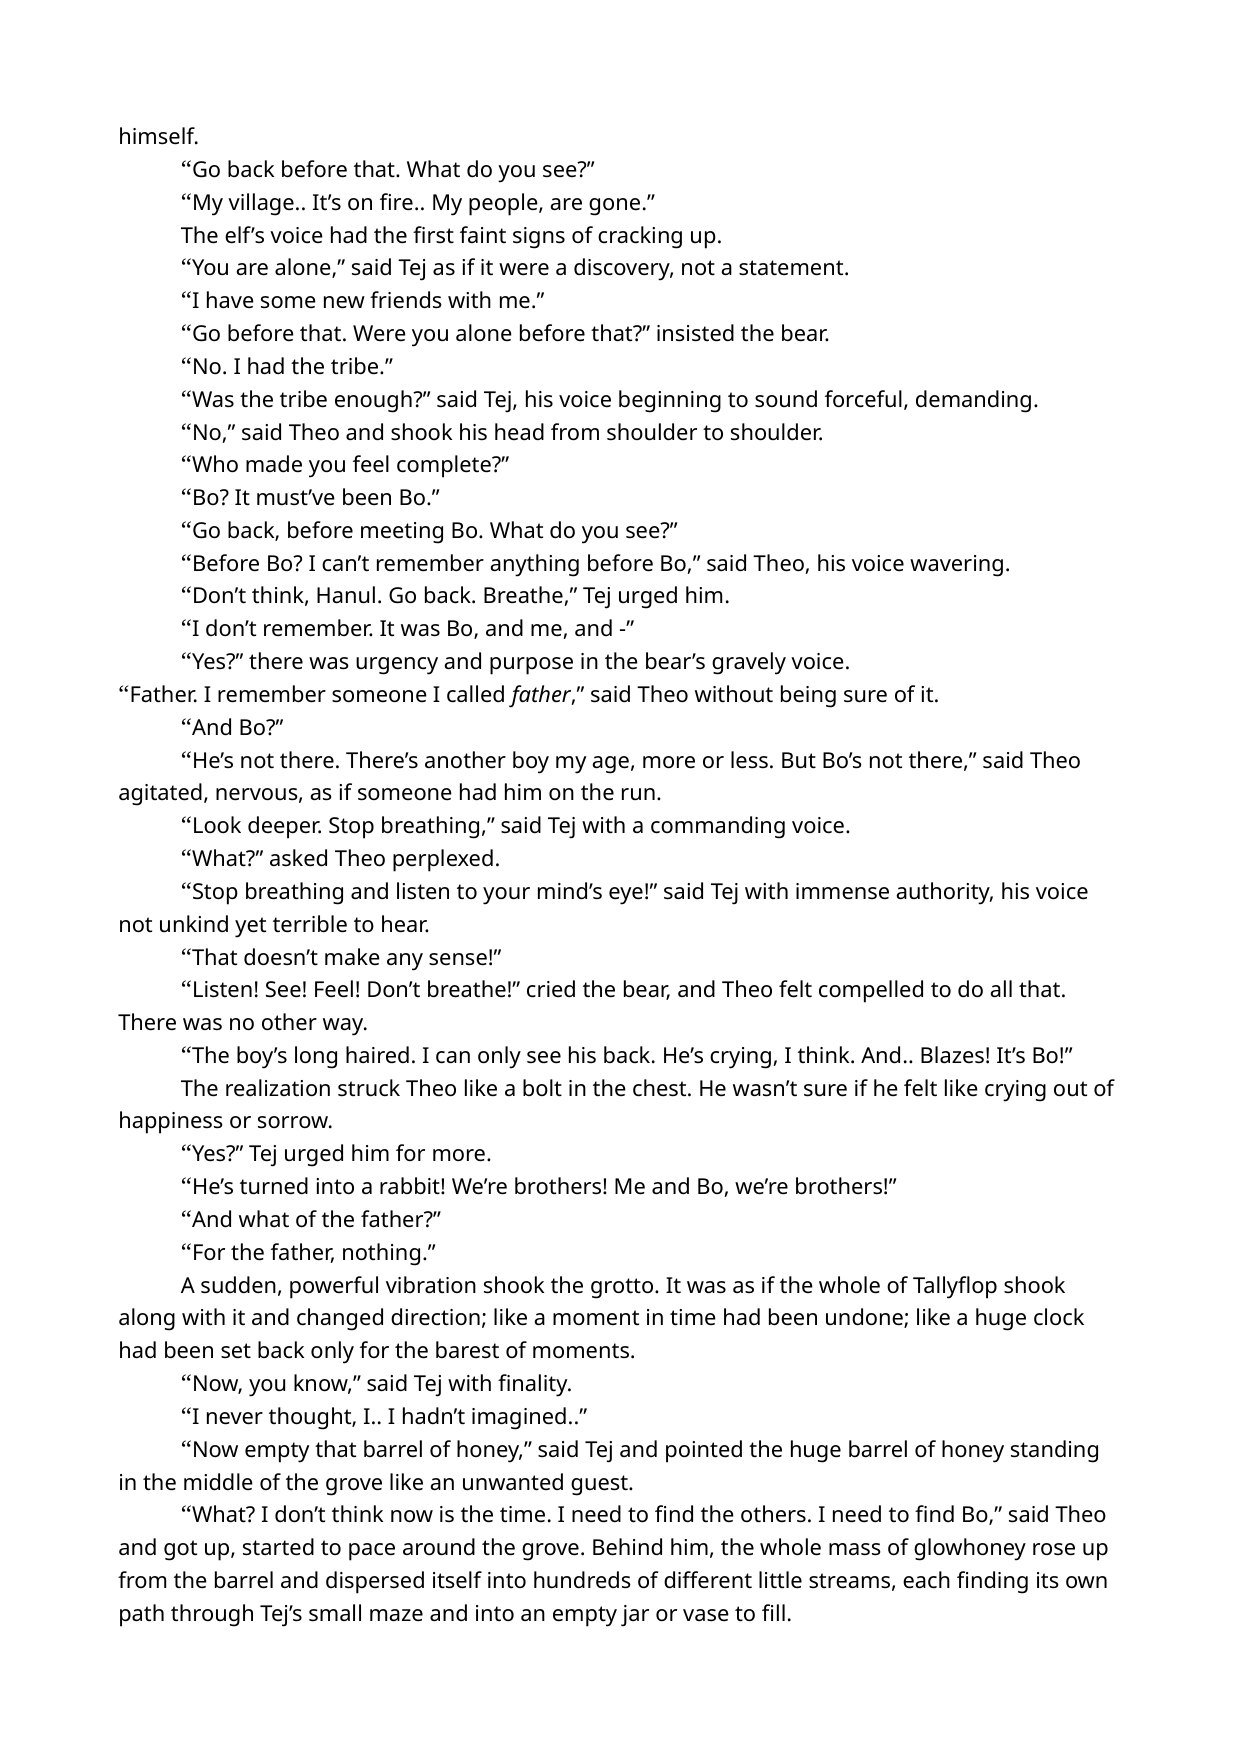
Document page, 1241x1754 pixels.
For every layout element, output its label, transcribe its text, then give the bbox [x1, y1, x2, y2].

text “Go before that. Were you alone before that?” insisted the bear. [118, 315, 1122, 348]
text “Now, you know,” said Tej with finality. [118, 1365, 1122, 1398]
text “He’s not there. There’s another boy my age, more or less. But Bo’s not there,” said Theo agitated, nervous, as if someone had him on the run. [118, 742, 1122, 807]
text “For the father, nothing.” [118, 1234, 1122, 1267]
text “Before Bo? I can’t remember anything before Bo,” said Theo, his voice wavering. [118, 545, 1122, 577]
text “The boy’s long haired. I can only see his back. He’s crying, I think. And.. Blazes! It’s Bo!” [118, 1037, 1122, 1070]
text “And Bo?” [118, 709, 1122, 742]
text “No. I had the tribe.” [118, 348, 1122, 381]
text The realization struck Theo like a bolt in the chest. He wasn’t sure if he felt like crying out of happiness or sorrow. [118, 1070, 1122, 1135]
text “Father. I remember someone I called father,” said Theo without being sure of it. [118, 676, 1122, 709]
text “Go back, before meeting Bo. What do you see?” [118, 512, 1122, 545]
text “Listen! See! Feel! Don’t breathe!” cried the bear, and Theo felt compelled to do all that. There was no other way. [118, 971, 1122, 1037]
text “No,” said Theo and shook his head from shoulder to shoulder. [118, 413, 1122, 446]
text “Look deeper. Stop breathing,” said Tej with a commanding voice. [118, 807, 1122, 840]
text “Who made you feel complete?” [118, 446, 1122, 479]
text “Yes?” Tej urged him for more. [118, 1135, 1122, 1168]
text “Stop breathing and listen to your mind’s eye!” said Tej with immense authority, his voice not unkind yet terrible to hear. [118, 873, 1122, 938]
text “That doesn’t make any sense!” [118, 938, 1122, 971]
text “I don’t remember. It was Bo, and me, and -” [118, 610, 1122, 643]
text The elf’s voice had the first faint signs of cracking up. [118, 217, 1122, 249]
text “I never thought, I.. I hadn’t imagined..” [118, 1398, 1122, 1431]
text “My village.. It’s on fire.. My people, are gone.” [118, 184, 1122, 217]
text “Bo? It must’ve been Bo.” [118, 479, 1122, 512]
text A sudden, powerful vibration shook the grotto. It was as if the whole of Tallyflop shook along with it and changed direction; like a moment in time had been undone; like a huge clock had been set back only for the barest of moments. [118, 1267, 1122, 1365]
text “I have some new friends with me.” [118, 282, 1122, 315]
text himself. [118, 118, 1122, 151]
text “You are alone,” said Tej as if it were a discovery, not a statement. [118, 249, 1122, 282]
text “Was the tribe enough?” said Tej, his voice beginning to sound forceful, demanding. [118, 381, 1122, 413]
text “He’s turned into a rabbit! We’re brothers! Me and Bo, we’re brothers!” [118, 1168, 1122, 1201]
text “And what of the father?” [118, 1201, 1122, 1234]
text “Don’t think, Hanul. Go back. Breathe,” Tej urged him. [118, 577, 1122, 610]
text “Now empty that barrel of honey,” said Tej and pointed the huge barrel of honey standing in the middle of the grove like an unwanted guest. [118, 1431, 1122, 1496]
text “Yes?” there was urgency and purpose in the bear’s gravely voice. [118, 643, 1122, 676]
text “Go back before that. What do you see?” [118, 151, 1122, 184]
text “What? I don’t think now is the time. I need to find the others. I need to find Bo,” said Theo and got up, started to pace around the grove. Behind him, the whole mass of glowhoney rose up from the barrel and dispersed itself into hundreds of different little streams, each finding its own path through Tej’s small maze and into an empty jar or vase to fill. [118, 1496, 1122, 1627]
text “What?” asked Theo perplexed. [118, 840, 1122, 873]
